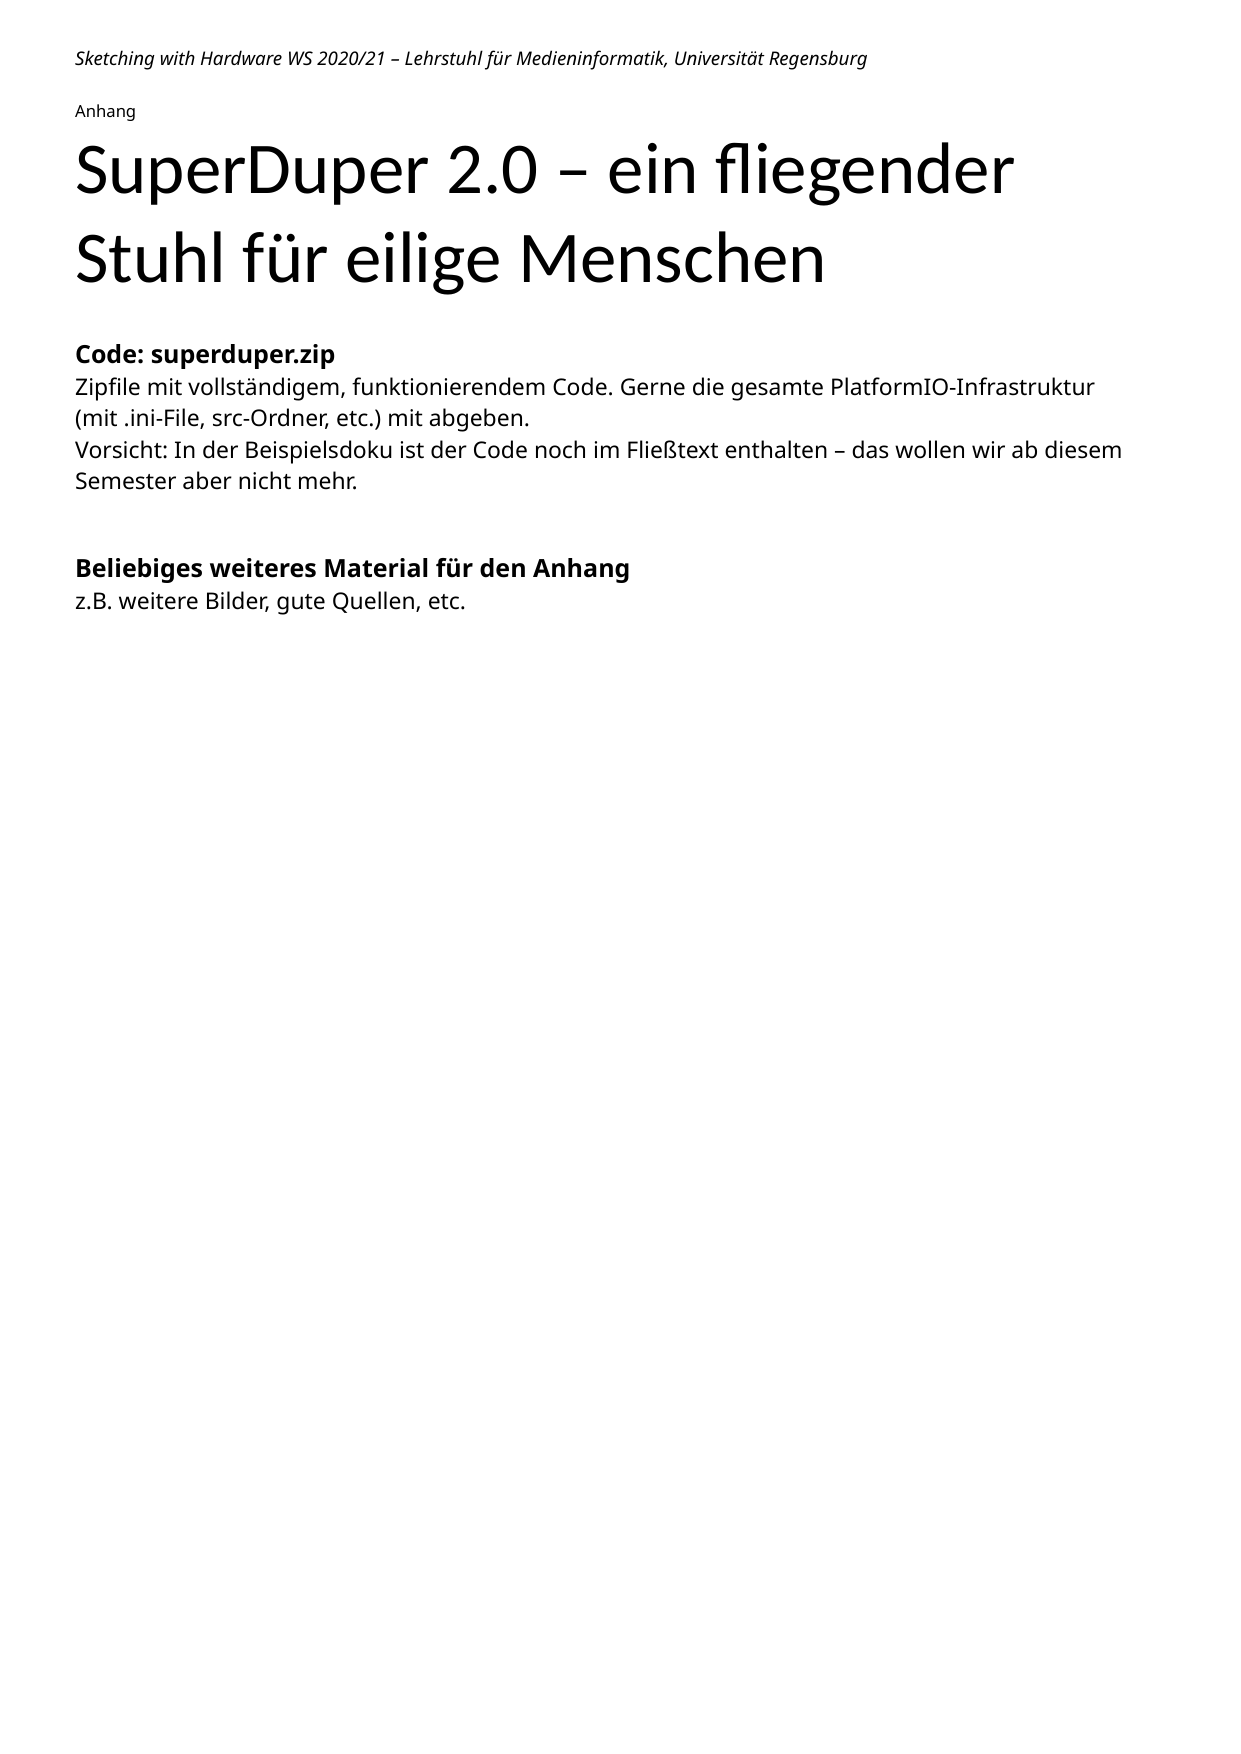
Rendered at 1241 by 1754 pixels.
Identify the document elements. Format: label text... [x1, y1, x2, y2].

subtitle SuperDuper 2.0 – ein fliegender Stuhl für eilige Menschen [75, 123, 1166, 301]
text z.B. weitere Bilder, gute Quellen, etc. [75, 585, 1166, 616]
subtitle Code: superduper.zip [75, 337, 1166, 371]
text Vorsicht: In der Beispielsdoku ist der Code noch im Fließtext enthalten – das wollen wir ab diesem Semester aber nicht mehr. [75, 433, 1166, 496]
text Anhang [75, 100, 1166, 123]
subtitle Beliebiges weiteres Material für den Anhang [75, 551, 1166, 585]
text Zipfile mit vollständigem, funktionierendem Code. Gerne die gesamte PlatformIO-Infrastruktur (mit .ini-File, src-Ordner, etc.) mit abgeben. [75, 371, 1166, 433]
